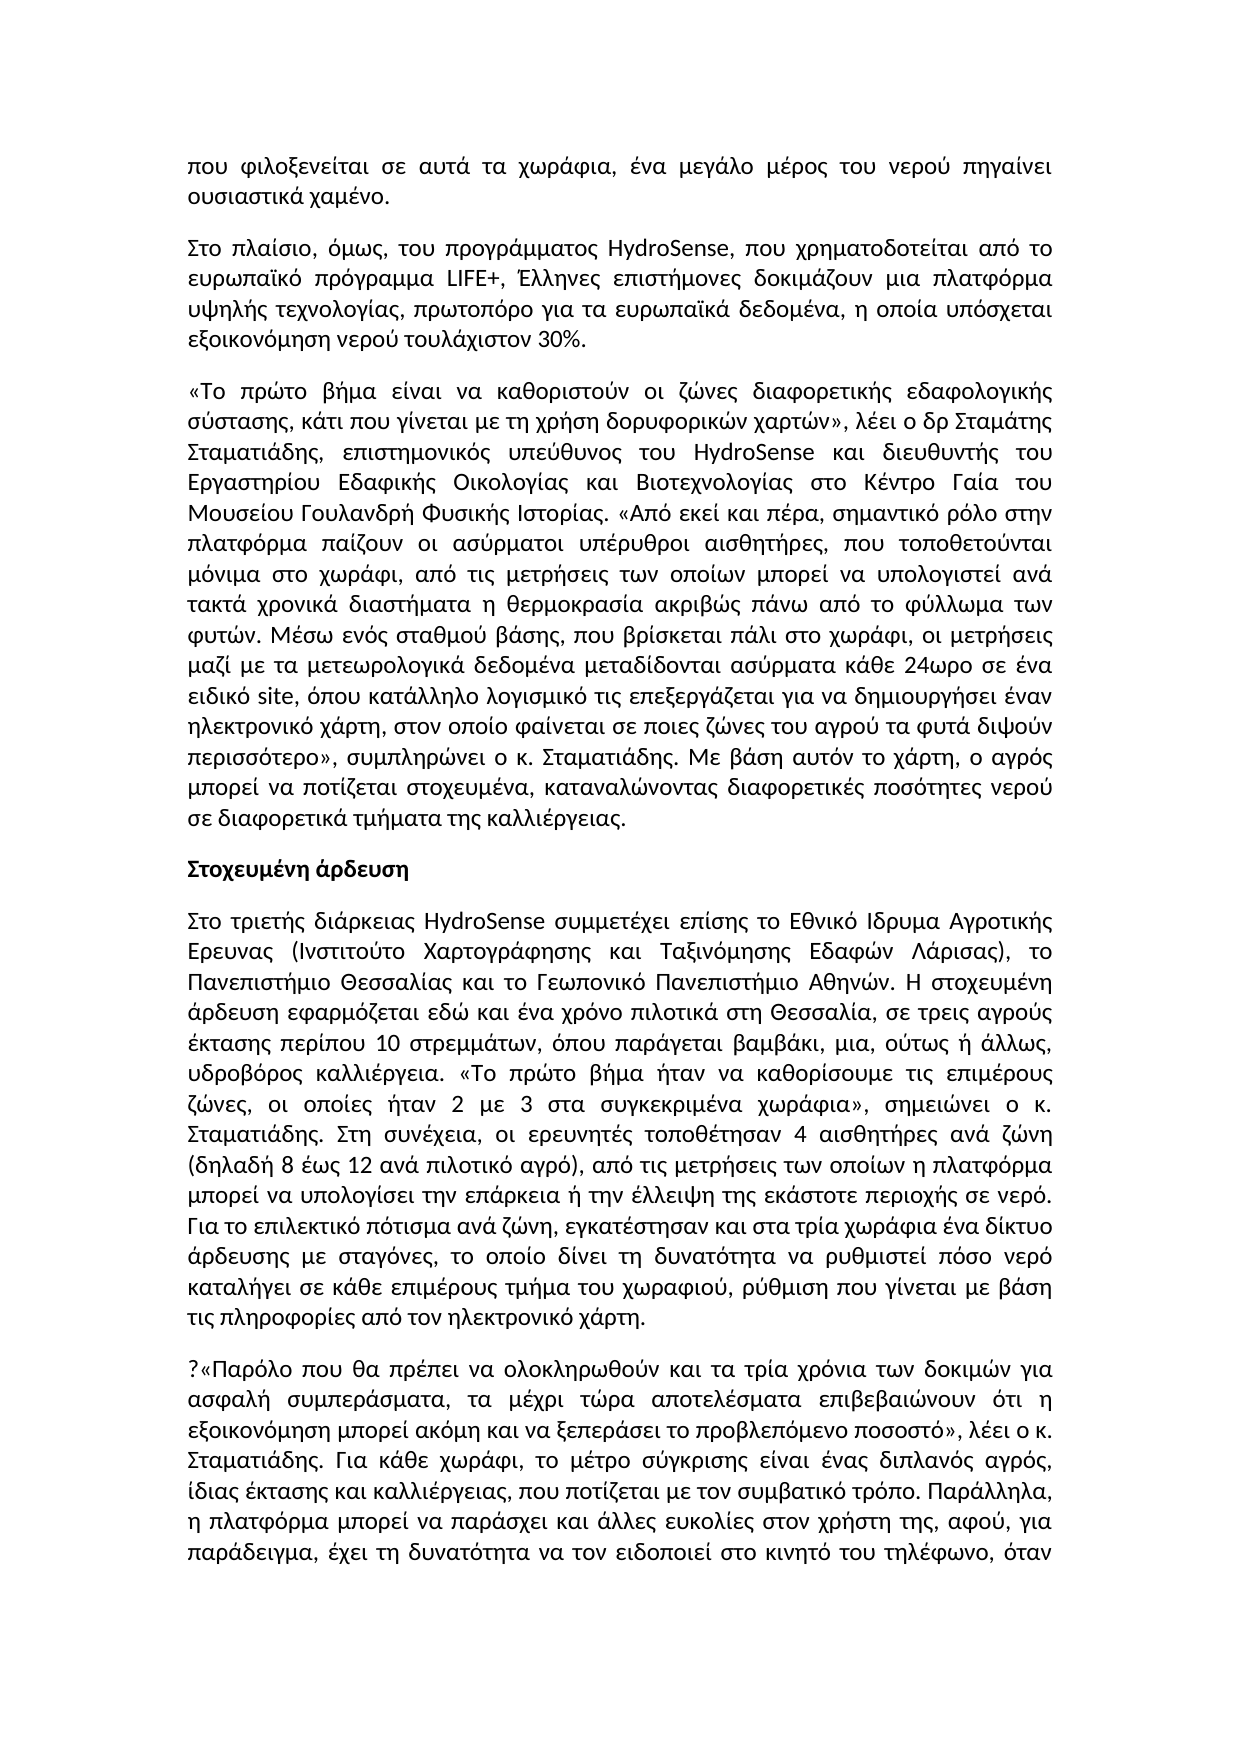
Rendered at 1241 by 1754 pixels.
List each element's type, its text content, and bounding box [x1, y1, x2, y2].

text Στο τριετής διάρκειας HydroSense συμμετέχει επίσης το Εθνικό Ιδρυμα Αγροτικής Ερευνας (Iνστιτούτο Χαρτογράφησης και Ταξινόμησης Εδαφών Λάρισας), το Πανεπιστήμιο Θεσσαλίας και το Γεωπονικό Πανεπιστήμιο Αθηνών. Η στοχευμένη άρδευση εφαρμόζεται εδώ και ένα χρόνο πιλοτικά στη Θεσσαλία, σε τρεις αγρούς έκτασης περίπου 10 στρεμμάτων, όπου παράγεται βαμβάκι, μια, ούτως ή άλλως, υδροβόρος καλλιέργεια. «Το πρώτο βήμα ήταν να καθορίσουμε τις επιμέρους ζώνες, οι οποίες ήταν 2 με 3 στα συγκεκριμένα χωράφια», σημειώνει ο κ. Σταματιάδης. Στη συνέχεια, οι ερευνητές τοποθέτησαν 4 αισθητήρες ανά ζώνη (δηλαδή 8 έως 12 ανά πιλοτικό αγρό), από τις μετρήσεις των οποίων η πλατφόρμα μπορεί να υπολογίσει την επάρκεια ή την έλλειψη της εκάστοτε περιοχής σε νερό. Για το επιλεκτικό πότισμα ανά ζώνη, εγκατέστησαν και στα τρία χωράφια ένα δίκτυο άρδευσης με σταγόνες, το οποίο δίνει τη δυνατότητα να ρυθμιστεί πόσο νερό καταλήγει σε κάθε επιμέρους τμήμα του χωραφιού, ρύθμιση που γίνεται με βάση τις πληροφορίες από τον ηλεκτρονικό χάρτη. [187, 905, 1053, 1332]
text ?«Παρόλο που θα πρέπει να ολοκληρωθούν και τα τρία χρόνια των δοκιμών για ασφαλή συμπεράσματα, τα μέχρι τώρα αποτελέσματα επιβεβαιώνουν ότι η εξοικονόμηση μπορεί ακόμη και να ξεπεράσει το προβλεπόμενο ποσοστό», λέει ο κ. Σταματιάδης. Για κάθε χωράφι, το μέτρο σύγκρισης είναι ένας διπλανός αγρός, ίδιας έκτασης και καλλιέργειας, που ποτίζεται με τον συμβατικό τρόπο. Παράλληλα, η πλατφόρμα μπορεί να παράσχει και άλλες ευκολίες στον χρήστη της, αφού, για παράδειγμα, έχει τη δυνατότητα να τον ειδοποιεί στο κινητό του τηλέφωνο, όταν [187, 1353, 1053, 1567]
text Στοχευμένη άρδευση [187, 853, 1053, 884]
text που φιλοξενείται σε αυτά τα χωράφια, ένα μεγάλο μέρος του νερού πηγαίνει ουσιαστικά χαμένο. [187, 150, 1053, 211]
text Στο πλαίσιο, όμως, του προγράμματος HydroSense, που χρηματοδοτείται από το ευρωπαϊκό πρόγραμμα LIFE+, Έλληνες επιστήμονες δοκιμάζουν μια πλατφόρμα υψηλής τεχνολογίας, πρωτοπόρο για τα ευρωπαϊκά δεδομένα, η οποία υπόσχεται εξοικονόμηση νερού τουλάχιστον 30%. [187, 232, 1053, 354]
text «Το πρώτο βήμα είναι να καθοριστούν οι ζώνες διαφορετικής εδαφολογικής σύστασης, κάτι που γίνεται με τη χρήση δορυφορικών χαρτών», λέει ο δρ Σταμάτης Σταματιάδης, επιστημονικός υπεύθυνος του HydroSense και διευθυντής του Εργαστηρίου Εδαφικής Οικολογίας και Βιοτεχνολογίας στο Κέντρο Γαία του Μουσείου Γουλανδρή Φυσικής Ιστορίας. «Από εκεί και πέρα, σημαντικό ρόλο στην πλατφόρμα παίζουν οι ασύρματοι υπέρυθροι αισθητήρες, που τοποθετούνται μόνιμα στο χωράφι, από τις μετρήσεις των οποίων μπορεί να υπολογιστεί ανά τακτά χρονικά διαστήματα η θερμοκρασία ακριβώς πάνω από το φύλλωμα των φυτών. Μέσω ενός σταθμού βάσης, που βρίσκεται πάλι στο χωράφι, οι μετρήσεις μαζί με τα μετεωρολογικά δεδομένα μεταδίδονται ασύρματα κάθε 24ωρο σε ένα ειδικό site, όπου κατάλληλο λογισμικό τις επεξεργάζεται για να δημιουργήσει έναν ηλεκτρονικό χάρτη, στον οποίο φαίνεται σε ποιες ζώνες του αγρού τα φυτά διψούν περισσότερο», συμπληρώνει ο κ. Σταματιάδης. Με βάση αυτόν το χάρτη, ο αγρός μπορεί να ποτίζεται στοχευμένα, καταναλώνοντας διαφορετικές ποσότητες νερού σε διαφορετικά τμήματα της καλλιέργειας. [187, 375, 1053, 833]
